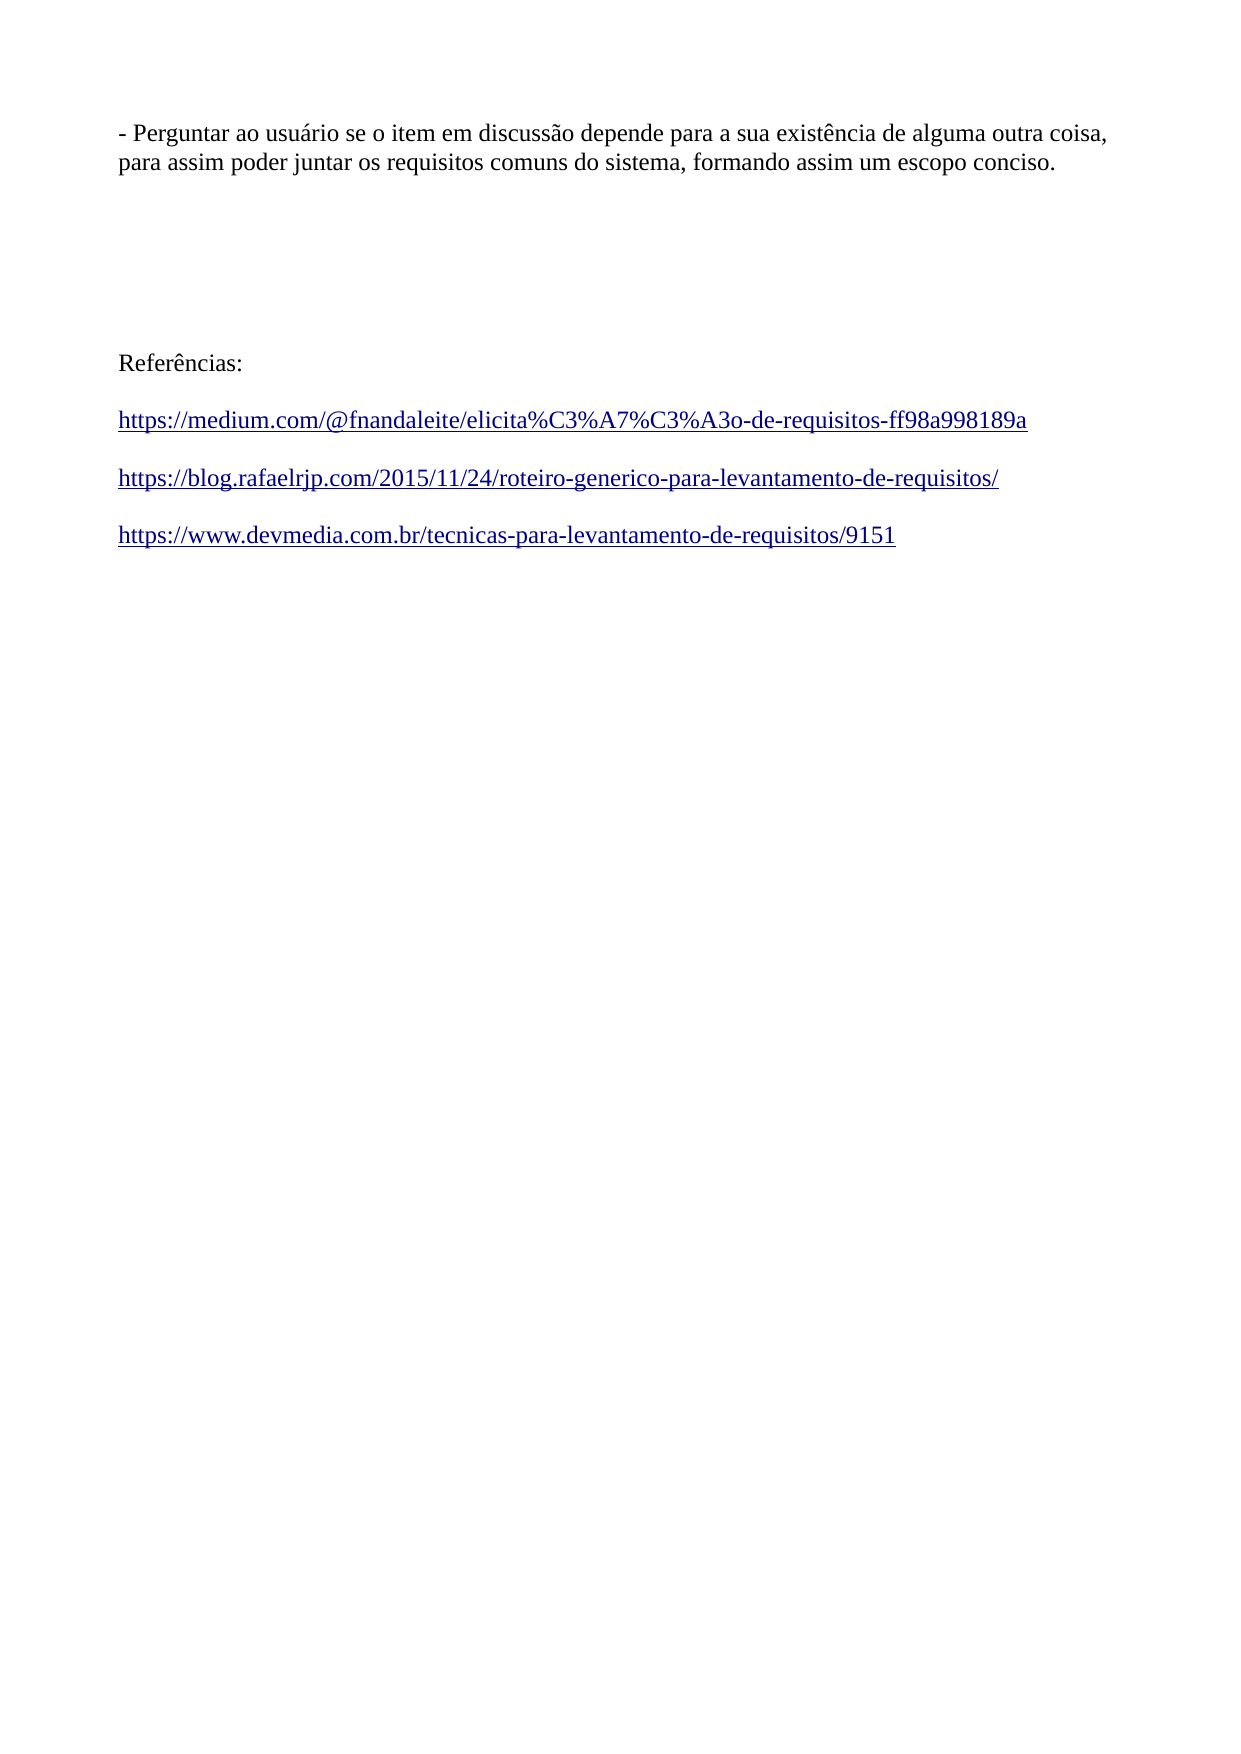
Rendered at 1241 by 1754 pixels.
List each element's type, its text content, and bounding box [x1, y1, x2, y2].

text Referências: [118, 348, 1122, 377]
text https://medium.com/@fnandaleite/elicita%C3%A7%C3%A3o-de-requisitos-ff98a998189a [118, 406, 1122, 434]
text - Perguntar ao usuário se o item em discussão depende para a sua existência de alguma outra coisa, para assim poder juntar os requisitos comuns do sistema, formando assim um escopo conciso. [118, 118, 1122, 176]
text https://blog.rafaelrjp.com/2015/11/24/roteiro-generico-para-levantamento-de-requisitos/ [118, 463, 1122, 492]
text https://www.devmedia.com.br/tecnicas-para-levantamento-de-requisitos/9151 [118, 521, 1122, 549]
